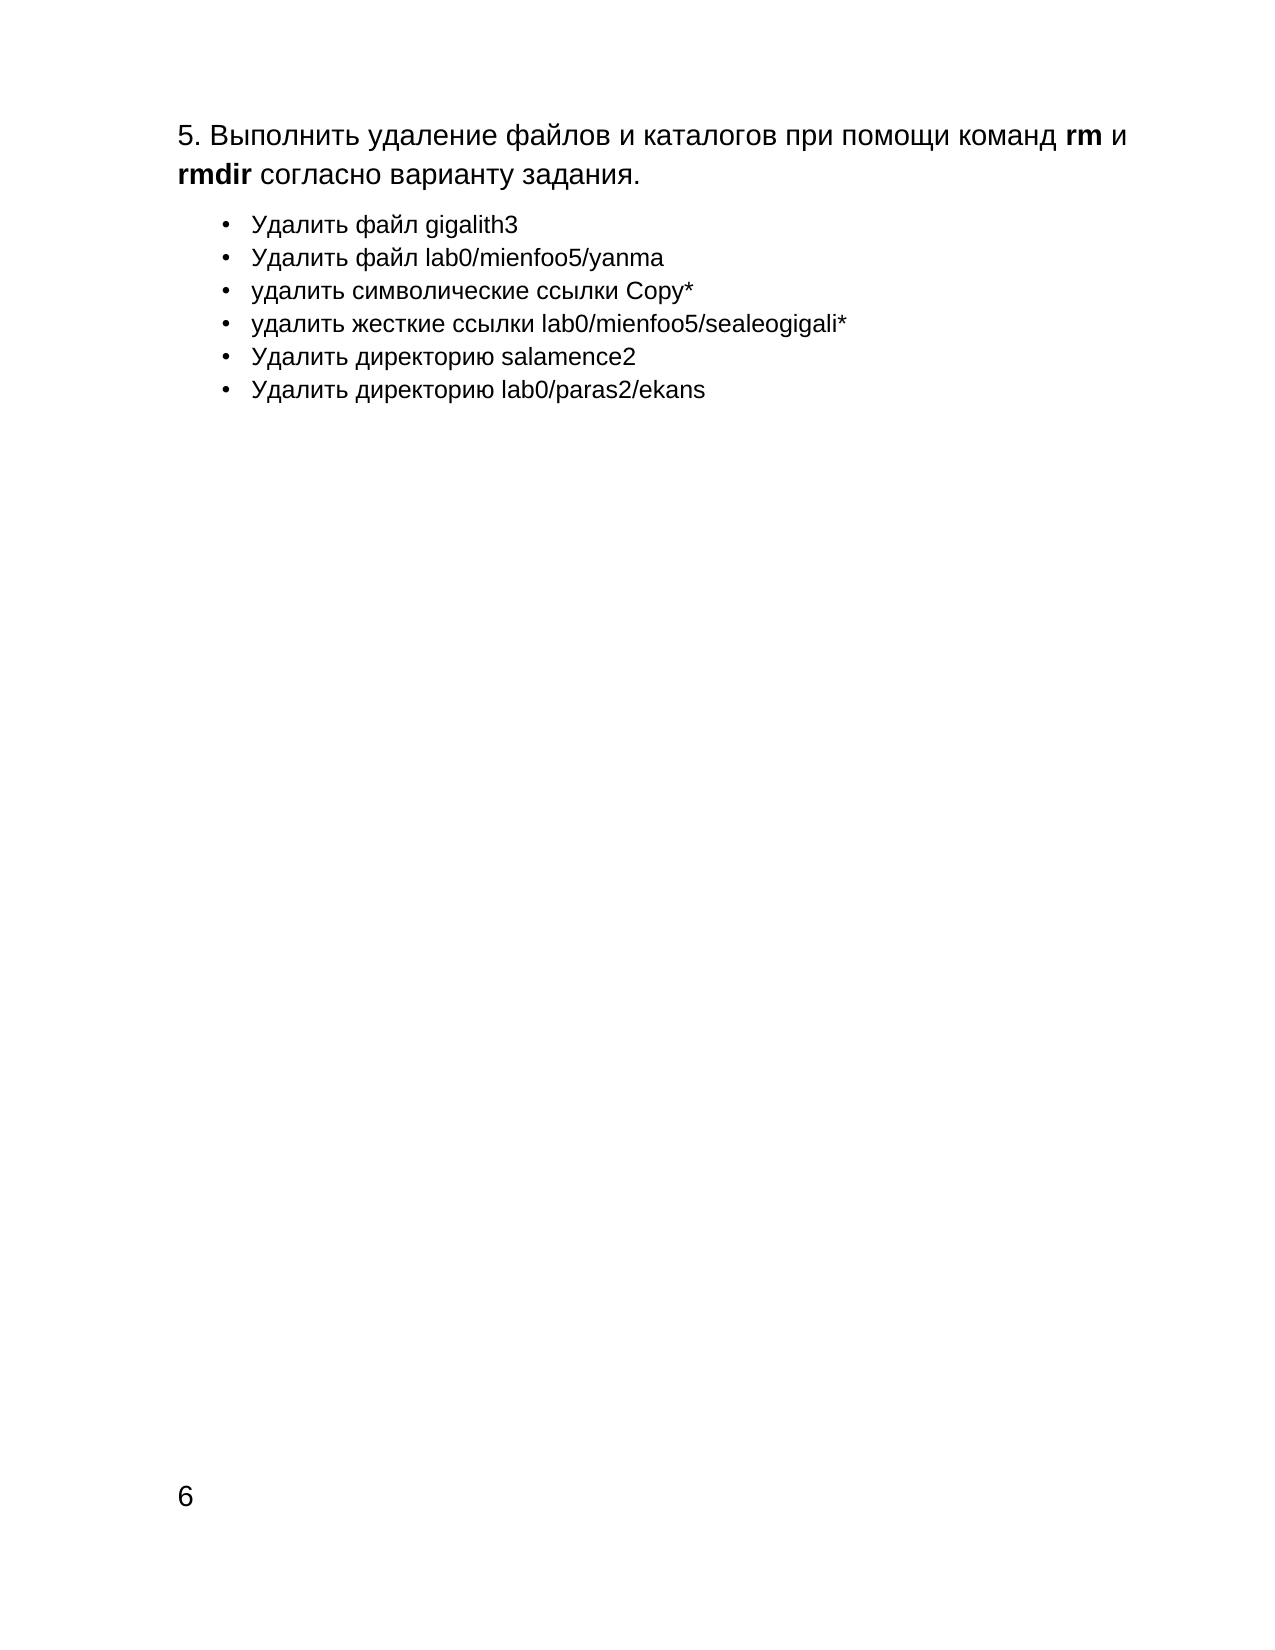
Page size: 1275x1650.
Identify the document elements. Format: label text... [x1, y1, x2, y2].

list удалить жесткие ссылки lab0/mienfoo5/sealeogigali* [222, 309, 1186, 338]
text 5. Выполнить удаление файлов и каталогов при помощи команд rm и rmdir согласно варианту задания. [177, 118, 1186, 190]
list Удалить директорию salamence2 [222, 342, 1186, 371]
list Удалить файл lab0/mienfoo5/yanma [222, 243, 1186, 272]
list Удалить файл gigalith3 [222, 210, 1186, 239]
list Удалить директорию lab0/paras2/ekans [222, 375, 1186, 404]
list удалить символические ссылки Copy* [222, 276, 1186, 305]
